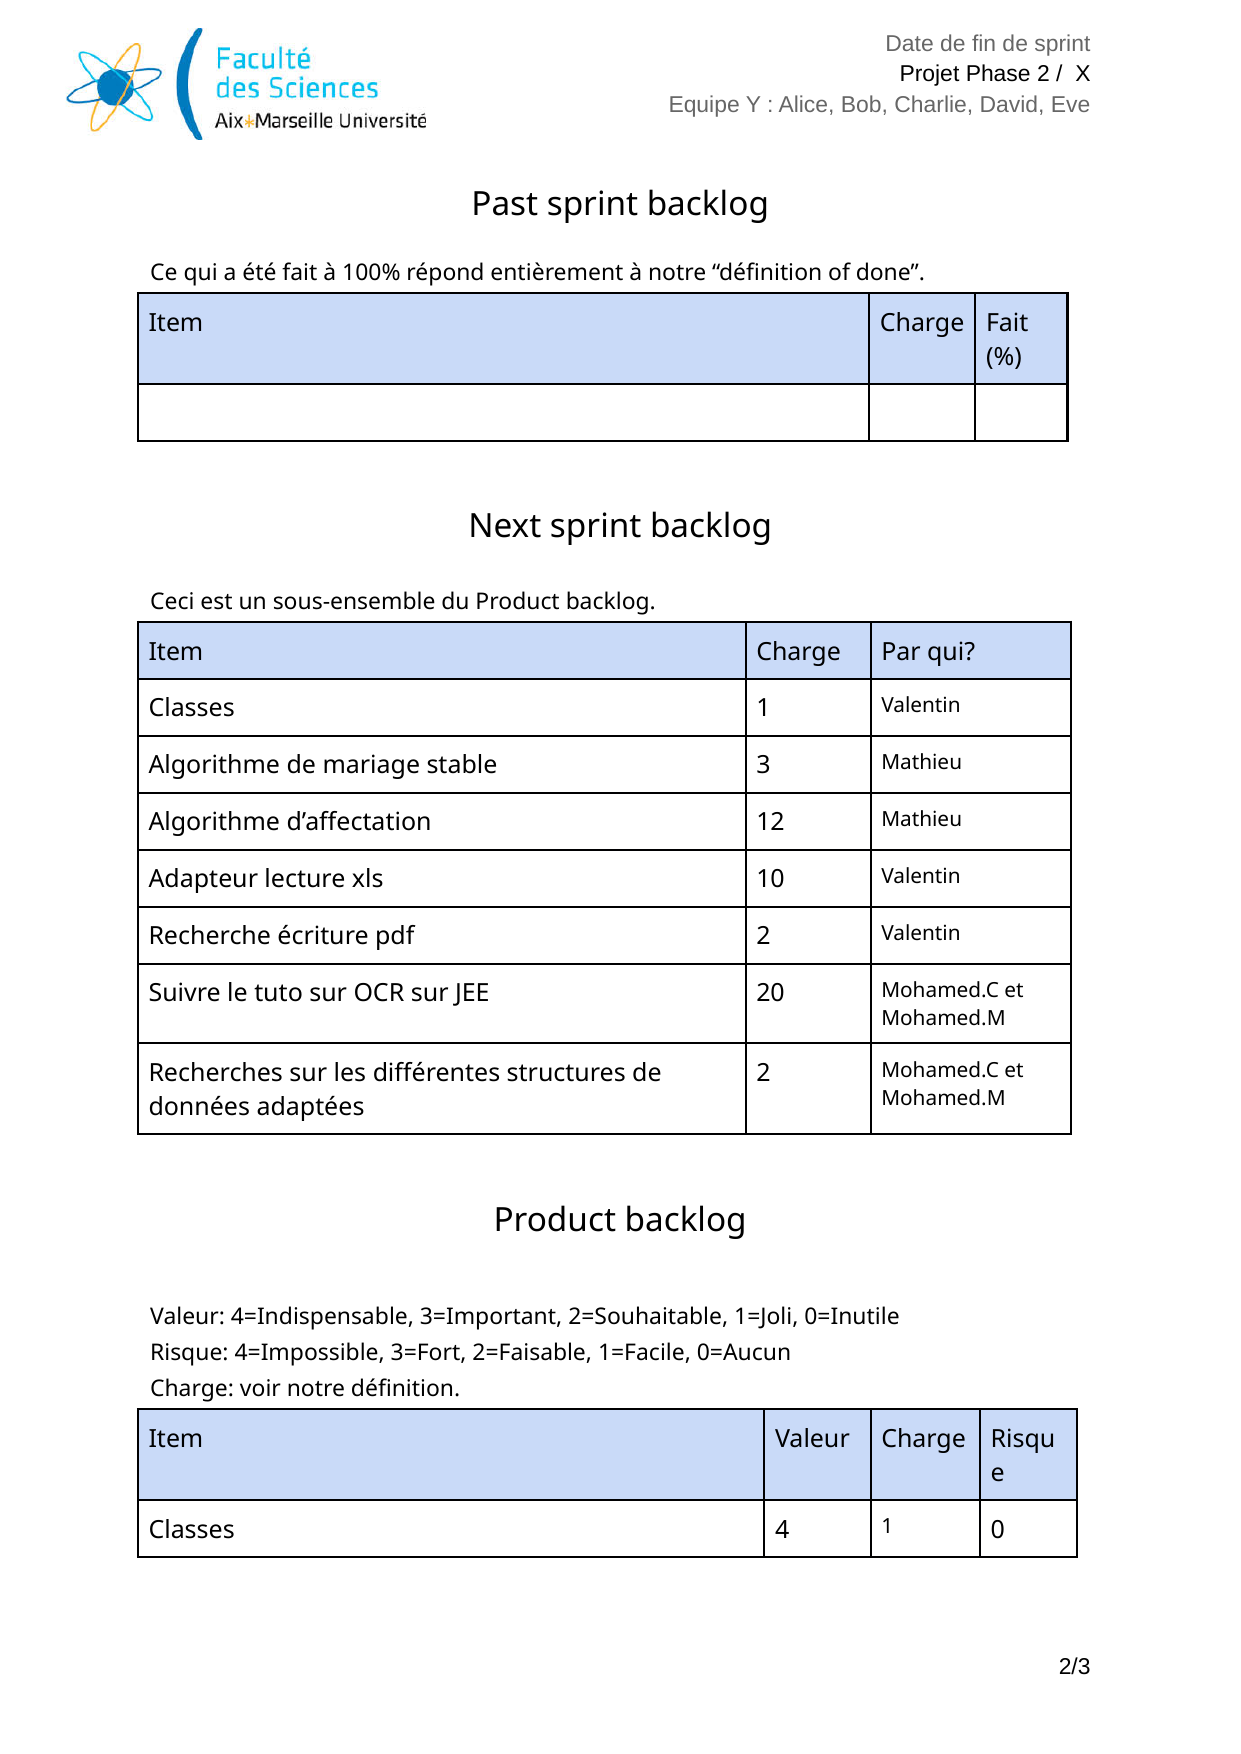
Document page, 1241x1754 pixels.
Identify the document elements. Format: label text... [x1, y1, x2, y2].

text Ce qui a été fait à 100% répond entièrement à notre “définition of done”. [150, 256, 1090, 287]
picture [65, 28, 426, 140]
table_header Valeur [765, 1410, 870, 1499]
table_cell 10 [747, 851, 870, 906]
table_cell 1 [872, 1501, 979, 1556]
table_header Par qui? [872, 623, 1070, 678]
text Next sprint backlog [150, 502, 1090, 548]
table_header Risque [981, 1410, 1076, 1499]
table_cell Mohamed.C et Mohamed.M [872, 965, 1070, 1042]
table_cell Valentin [872, 680, 1070, 734]
table_cell Mohamed.C et Mohamed.M [872, 1044, 1070, 1133]
table_cell 0 [981, 1501, 1076, 1556]
table_cell [870, 385, 974, 440]
table_header Fait (%) [976, 294, 1066, 383]
table_cell Valentin [872, 908, 1070, 962]
text Past sprint backlog [150, 180, 1090, 226]
table_header Charge [747, 623, 870, 678]
table_header Item [139, 623, 745, 678]
table_cell Algorithme de mariage stable [139, 737, 745, 792]
table_cell 3 [747, 737, 870, 792]
text Ceci est un sous-ensemble du Product backlog. [150, 585, 1090, 616]
table_cell 2 [747, 1044, 870, 1133]
table_header Item [139, 1410, 763, 1499]
table_cell Recherches sur les différentes structures de données adaptées [139, 1044, 745, 1133]
table_header Charge [870, 294, 974, 383]
table_cell Valentin [872, 851, 1070, 906]
text Charge: voir notre définition. [150, 1372, 1090, 1403]
table_cell Adapteur lecture xls [139, 851, 745, 906]
table_cell [976, 385, 1066, 440]
table_cell [139, 385, 868, 440]
text Risque: 4=Impossible, 3=Fort, 2=Faisable, 1=Facile, 0=Aucun [150, 1336, 1090, 1367]
text Valeur: 4=Indispensable, 3=Important, 2=Souhaitable, 1=Joli, 0=Inutile [150, 1300, 1090, 1331]
table_cell Classes [139, 1501, 763, 1556]
table_header Item [139, 294, 868, 383]
table_cell 1 [747, 680, 870, 734]
table_cell Classes [139, 680, 745, 734]
table_header Charge [872, 1410, 979, 1499]
table_cell Suivre le tuto sur OCR sur JEE [139, 965, 745, 1042]
table_cell Mathieu [872, 794, 1070, 848]
table_cell 20 [747, 965, 870, 1042]
table_cell 4 [765, 1501, 870, 1556]
table_cell 12 [747, 794, 870, 848]
text Product backlog [150, 1196, 1090, 1241]
table_cell Recherche écriture pdf [139, 908, 745, 962]
table_cell 2 [747, 908, 870, 962]
table_cell Mathieu [872, 737, 1070, 792]
table_cell Algorithme d’affectation [139, 794, 745, 848]
